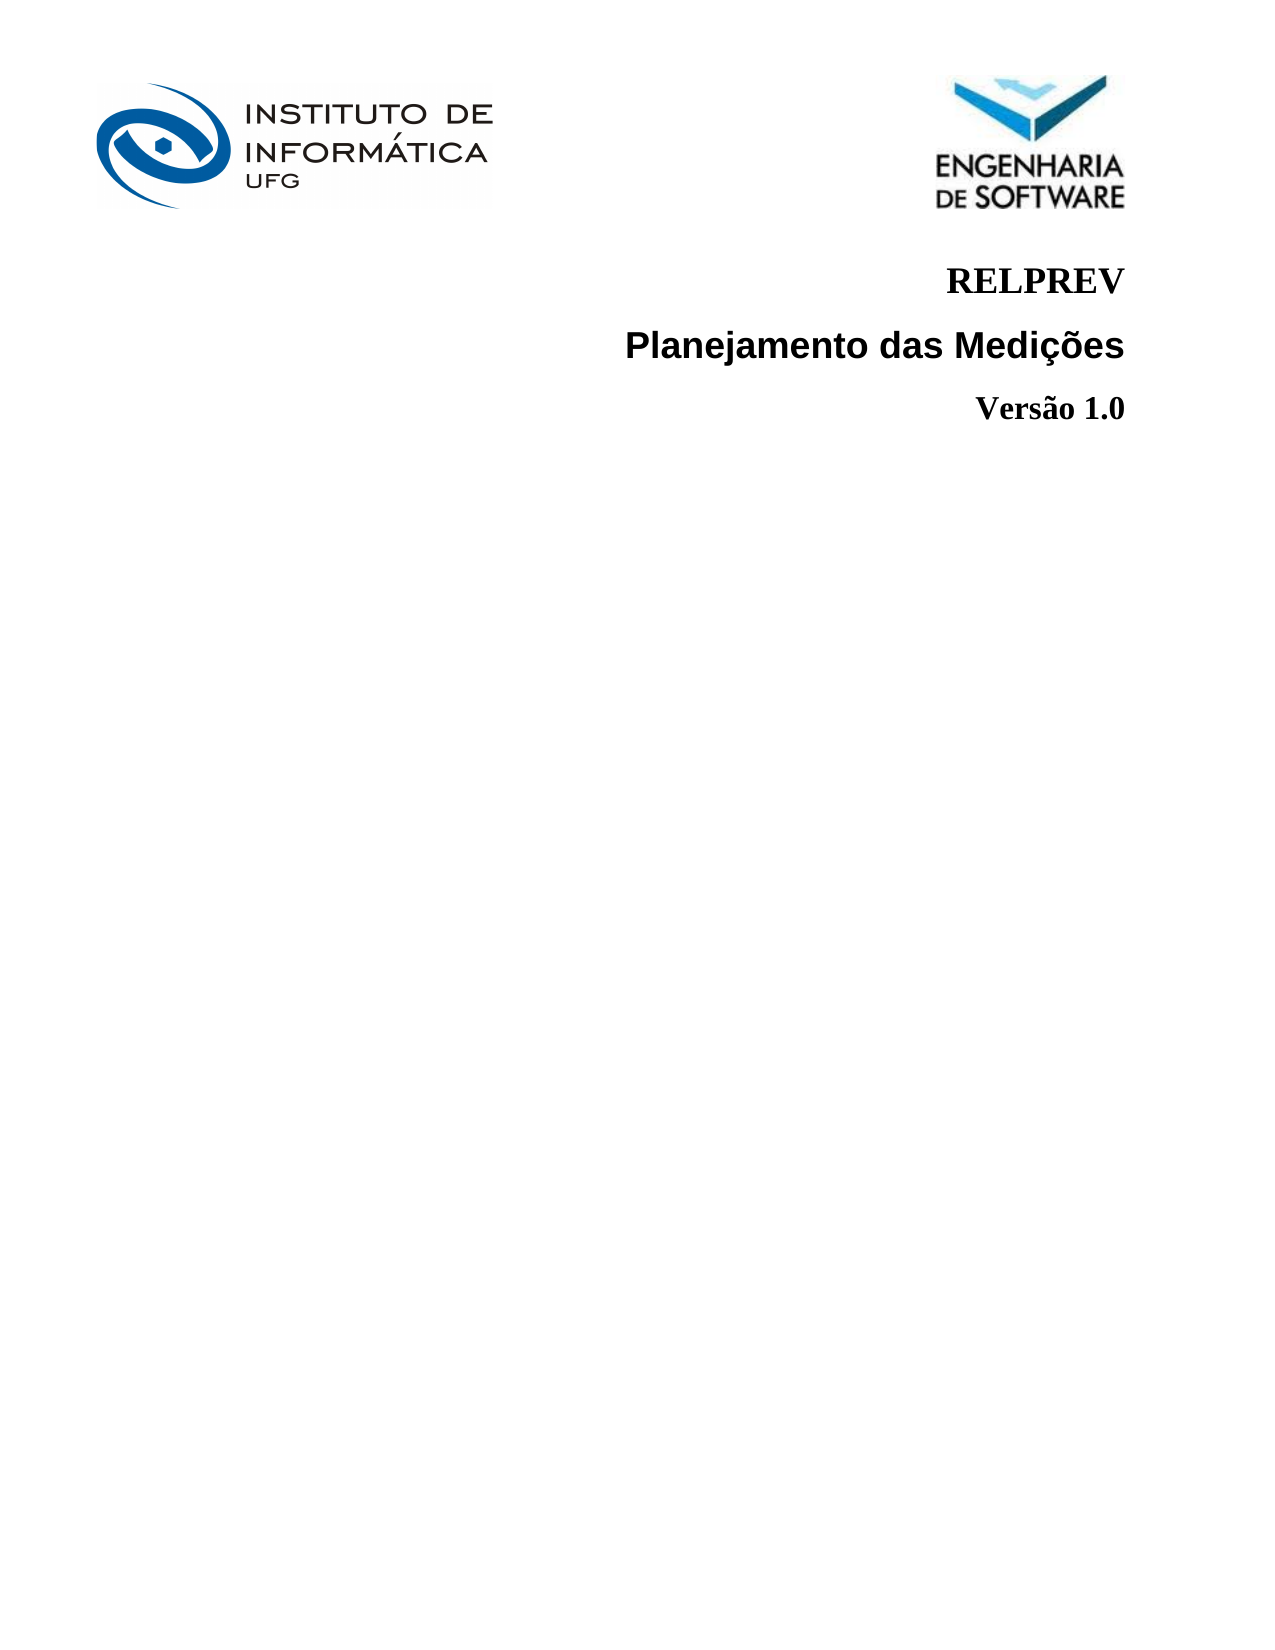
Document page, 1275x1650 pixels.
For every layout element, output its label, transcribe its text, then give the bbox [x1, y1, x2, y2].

picture [935, 75, 1125, 209]
subtitle RELPREV [150, 259, 1125, 302]
subtitle Versão 1.0 [150, 388, 1125, 426]
picture [96, 83, 493, 209]
subtitle Planejamento das Medições [150, 323, 1125, 367]
